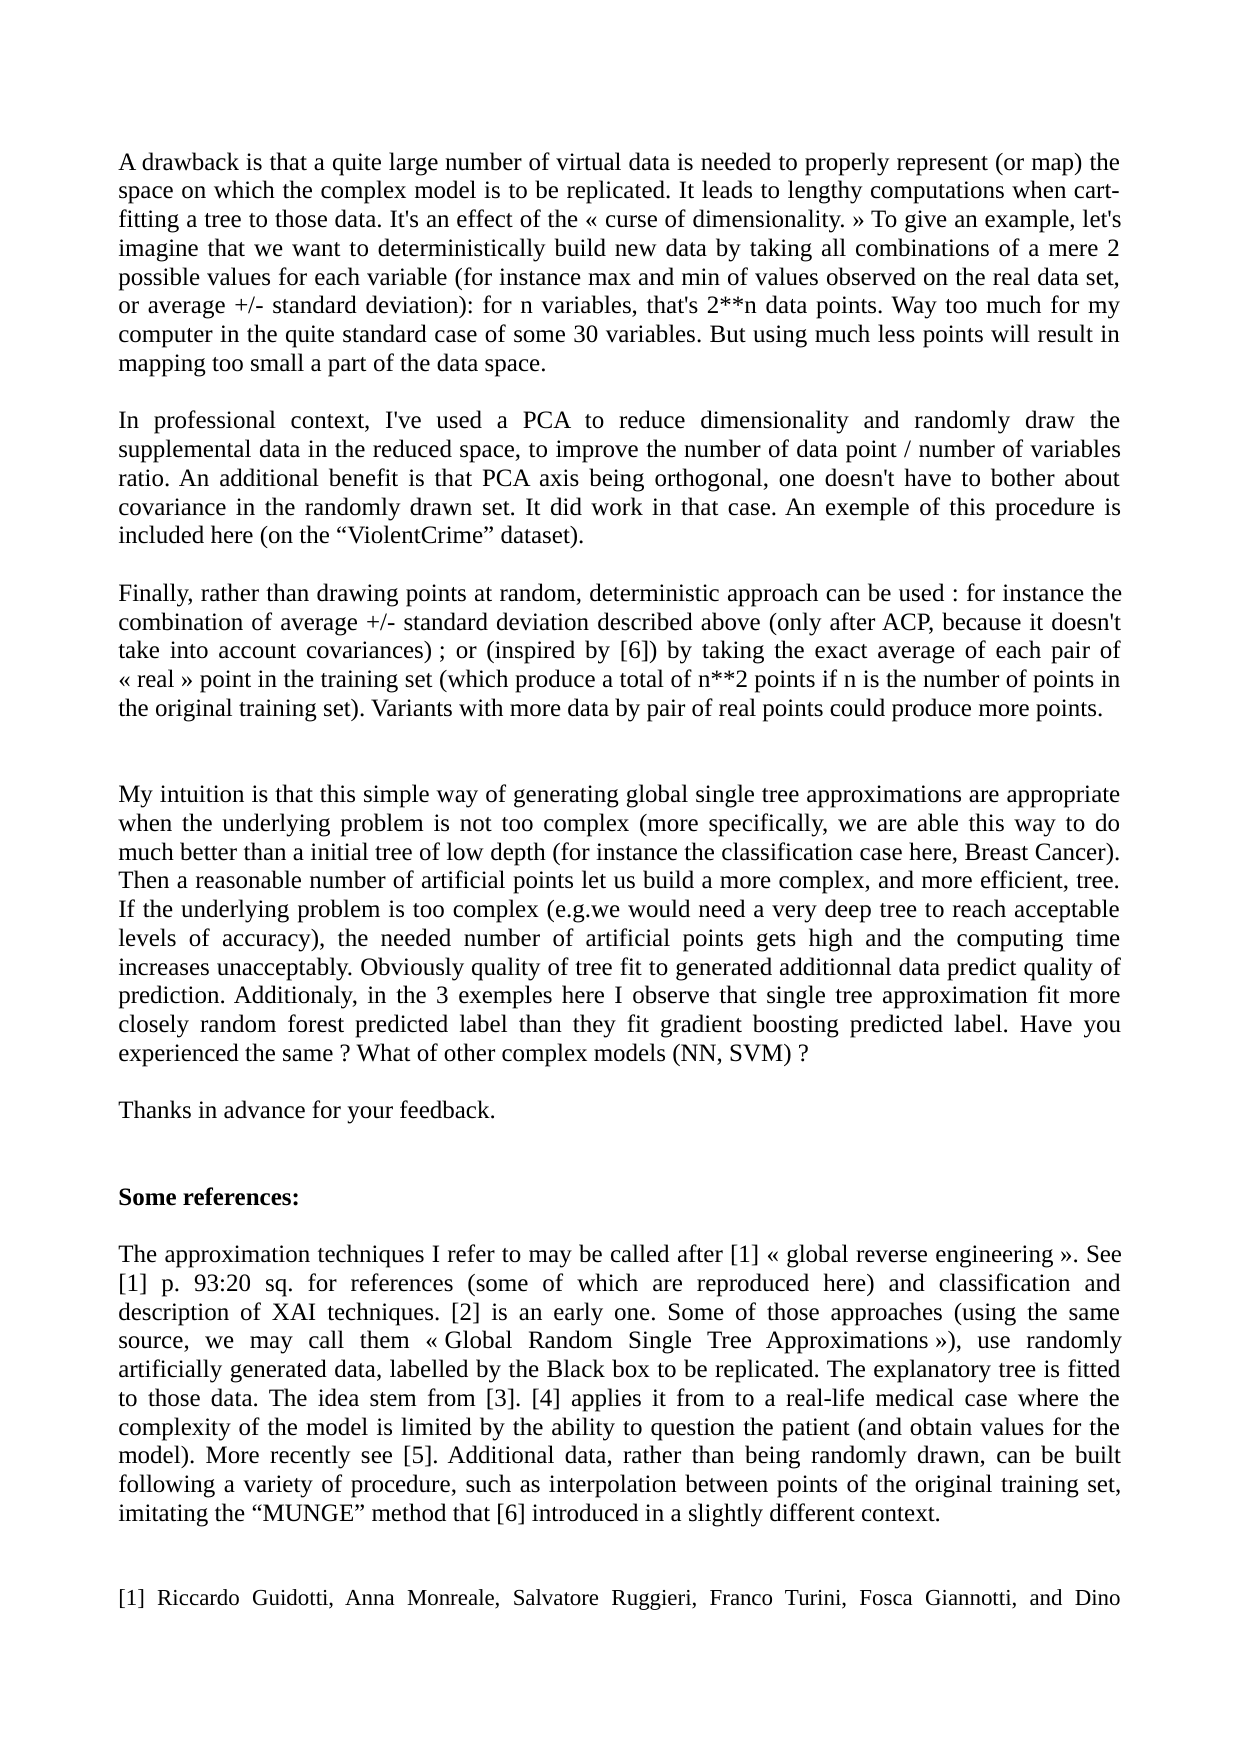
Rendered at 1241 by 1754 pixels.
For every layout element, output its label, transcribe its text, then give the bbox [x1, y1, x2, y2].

text A drawback is that a quite large number of virtual data is needed to properly represent (or map) the space on which the complex model is to be replicated. It leads to lengthy computations when cart-fitting a tree to those data. It's an effect of the « curse of dimensionality. » To give an example, let's imagine that we want to deterministically build new data by taking all combinations of a mere 2 possible values for each variable (for instance max and min of values observed on the real data set, or average +/- standard deviation): for n variables, that's 2**n data points. Way too much for my computer in the quite standard case of some 30 variables. But using much less points will result in mapping too small a part of the data space. [118, 147, 1122, 377]
text In professional context, I've used a PCA to reduce dimensionality and randomly draw the supplemental data in the reduced space, to improve the number of data point / number of variables ratio. An additional benefit is that PCA axis being orthogonal, one doesn't have to bother about covariance in the randomly drawn set. It did work in that case. An exemple of this procedure is included here (on the “ViolentCrime” dataset). [118, 406, 1122, 549]
text My intuition is that this simple way of generating global single tree approximations are appropriate when the underlying problem is not too complex (more specifically, we are able this way to do much better than a initial tree of low depth (for instance the classification case here, Breast Cancer). Then a reasonable number of artificial points let us build a more complex, and more efficient, tree. If the underlying problem is too complex (e.g.we would need a very deep tree to reach acceptable levels of accuracy), the needed number of artificial points gets high and the computing time increases unacceptably. Obviously quality of tree fit to generated additionnal data predict quality of prediction. Additionaly, in the 3 exemples here I observe that single tree approximation fit more closely random forest predicted label than they fit gradient boosting predicted label. Have you experienced the same ? What of other complex models (NN, SVM) ? [118, 779, 1122, 1067]
text [1] Riccardo Guidotti, Anna Monreale, Salvatore Ruggieri, Franco Turini, Fosca Giannotti, and Dino [118, 1584, 1122, 1611]
text Finally, rather than drawing points at random, deterministic approach can be used : for instance the combination of average +/- standard deviation described above (only after ACP, because it doesn't take into account covariances) ; or (inspired by [6]) by taking the exact average of each pair of « real » point in the training set (which produce a total of n**2 points if n is the number of points in the original training set). Variants with more data by pair of real points could produce more points. [118, 578, 1122, 722]
text Thanks in advance for your feedback. [118, 1096, 1122, 1124]
text Some references: [118, 1182, 1122, 1211]
text The approximation techniques I refer to may be called after [1] « global reverse engineering ». See [1] p. 93:20 sq. for references (some of which are reproduced here) and classification and description of XAI techniques. [2] is an early one. Some of those approaches (using the same source, we may call them « Global Random Single Tree Approximations »), use randomly artificially generated data, labelled by the Black box to be replicated. The explanatory tree is fitted to those data. The idea stem from [3]. [4] applies it from to a real-life medical case where the complexity of the model is limited by the ability to question the patient (and obtain values for the model). More recently see [5]. Additional data, rather than being randomly drawn, can be built following a variety of procedure, such as interpolation between points of the original training set, imitating the “MUNGE” method that [6] introduced in a slightly different context. [118, 1239, 1122, 1527]
